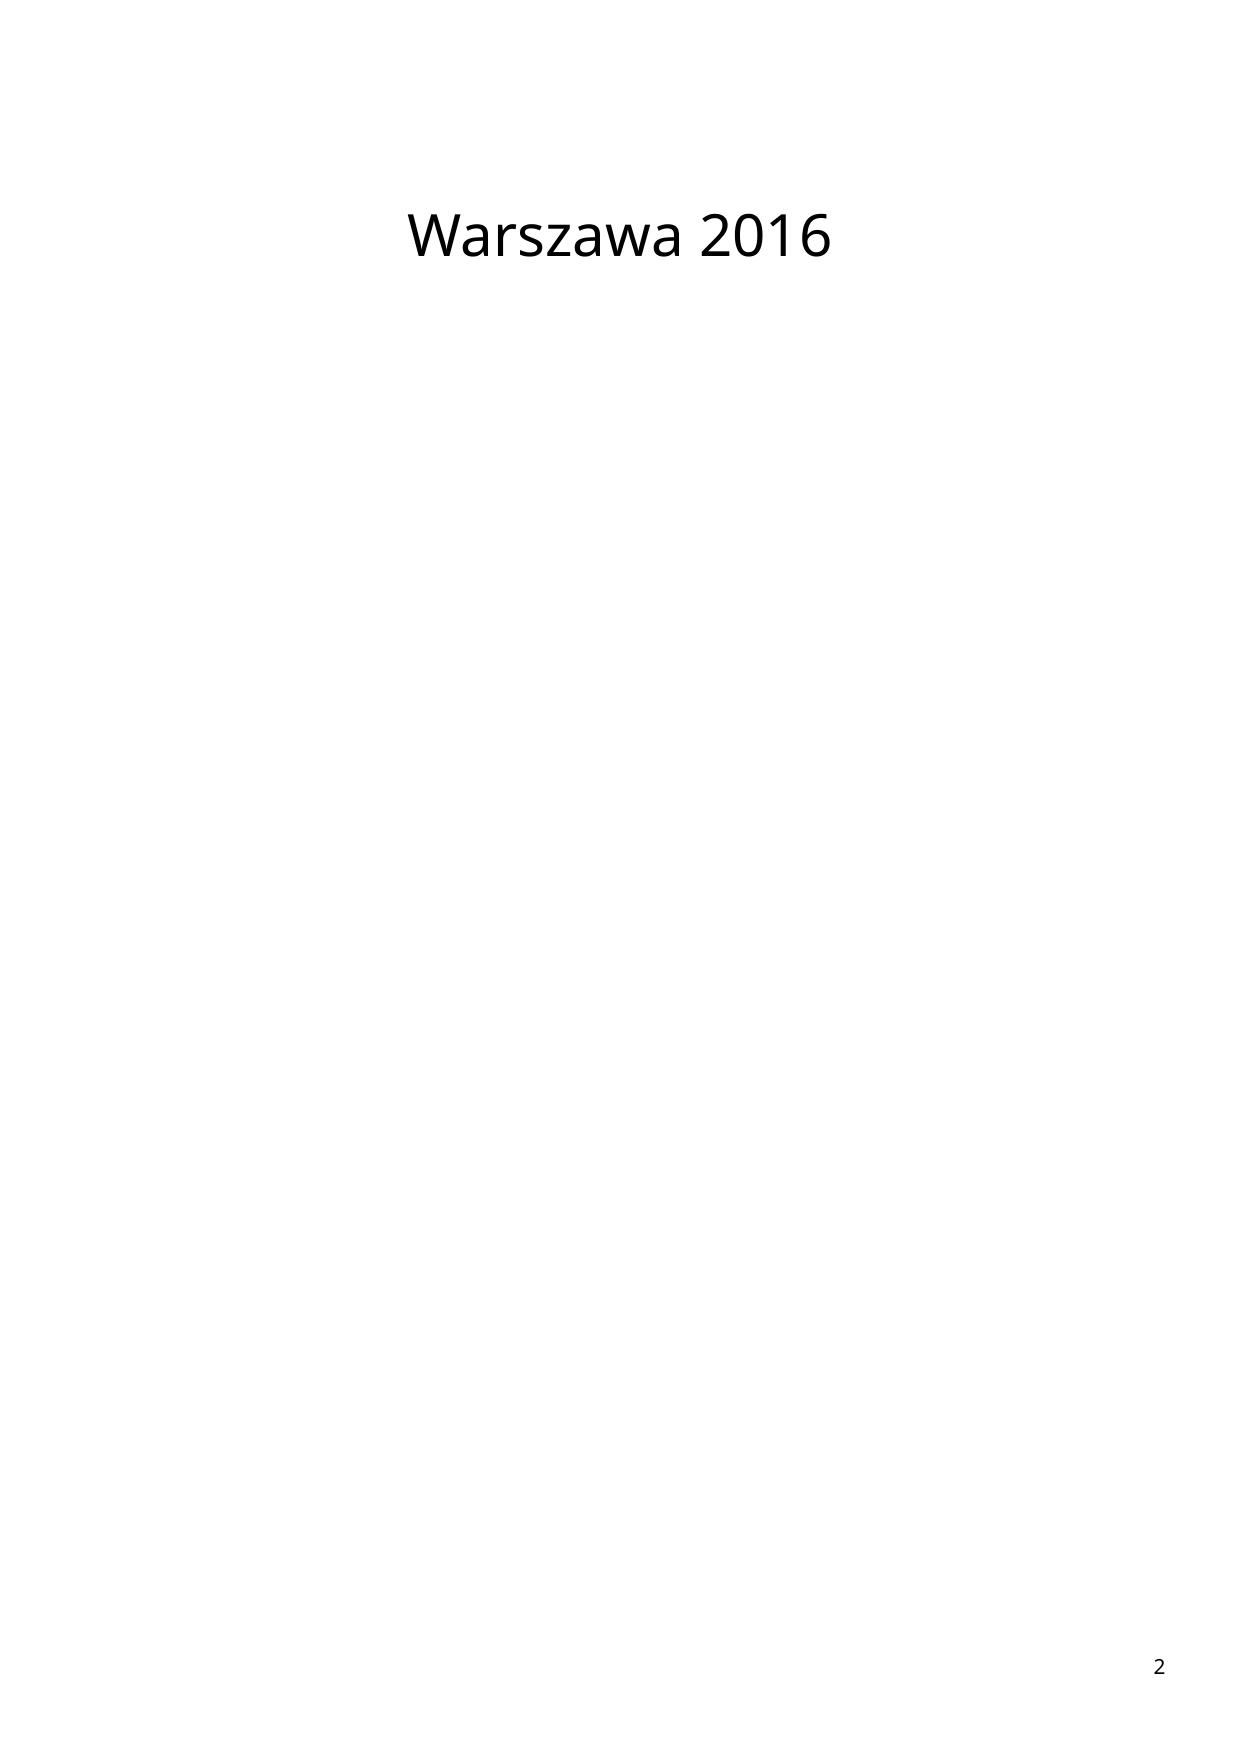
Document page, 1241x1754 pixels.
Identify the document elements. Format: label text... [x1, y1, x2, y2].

text Warszawa 2016 [75, 194, 1165, 273]
